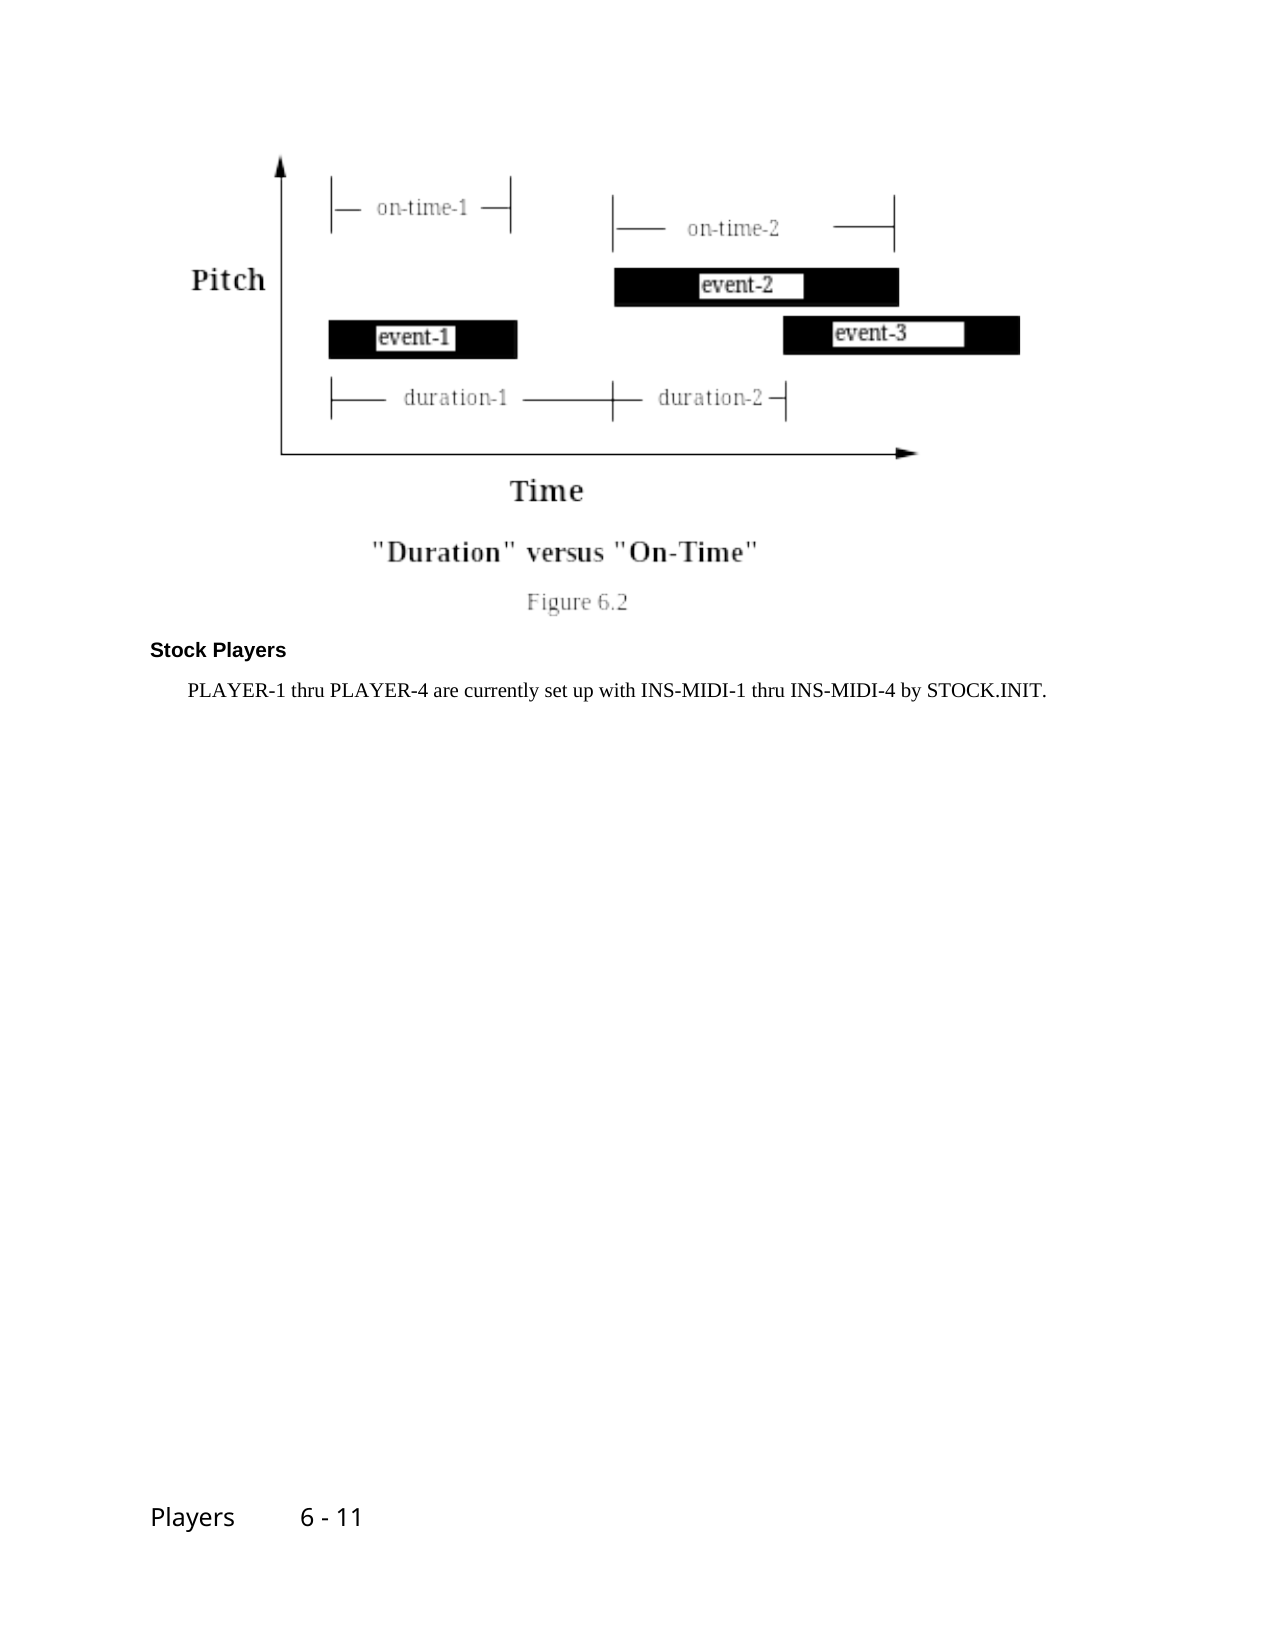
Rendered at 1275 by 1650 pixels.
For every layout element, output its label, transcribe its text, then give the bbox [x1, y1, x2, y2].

subtitle Stock Players [150, 637, 1125, 661]
text PLAYER-1 thru PLAYER-4 are currently set up with INS-MIDI-1 thru INS-MIDI-4 by STOCK.INIT. [187, 678, 1125, 702]
